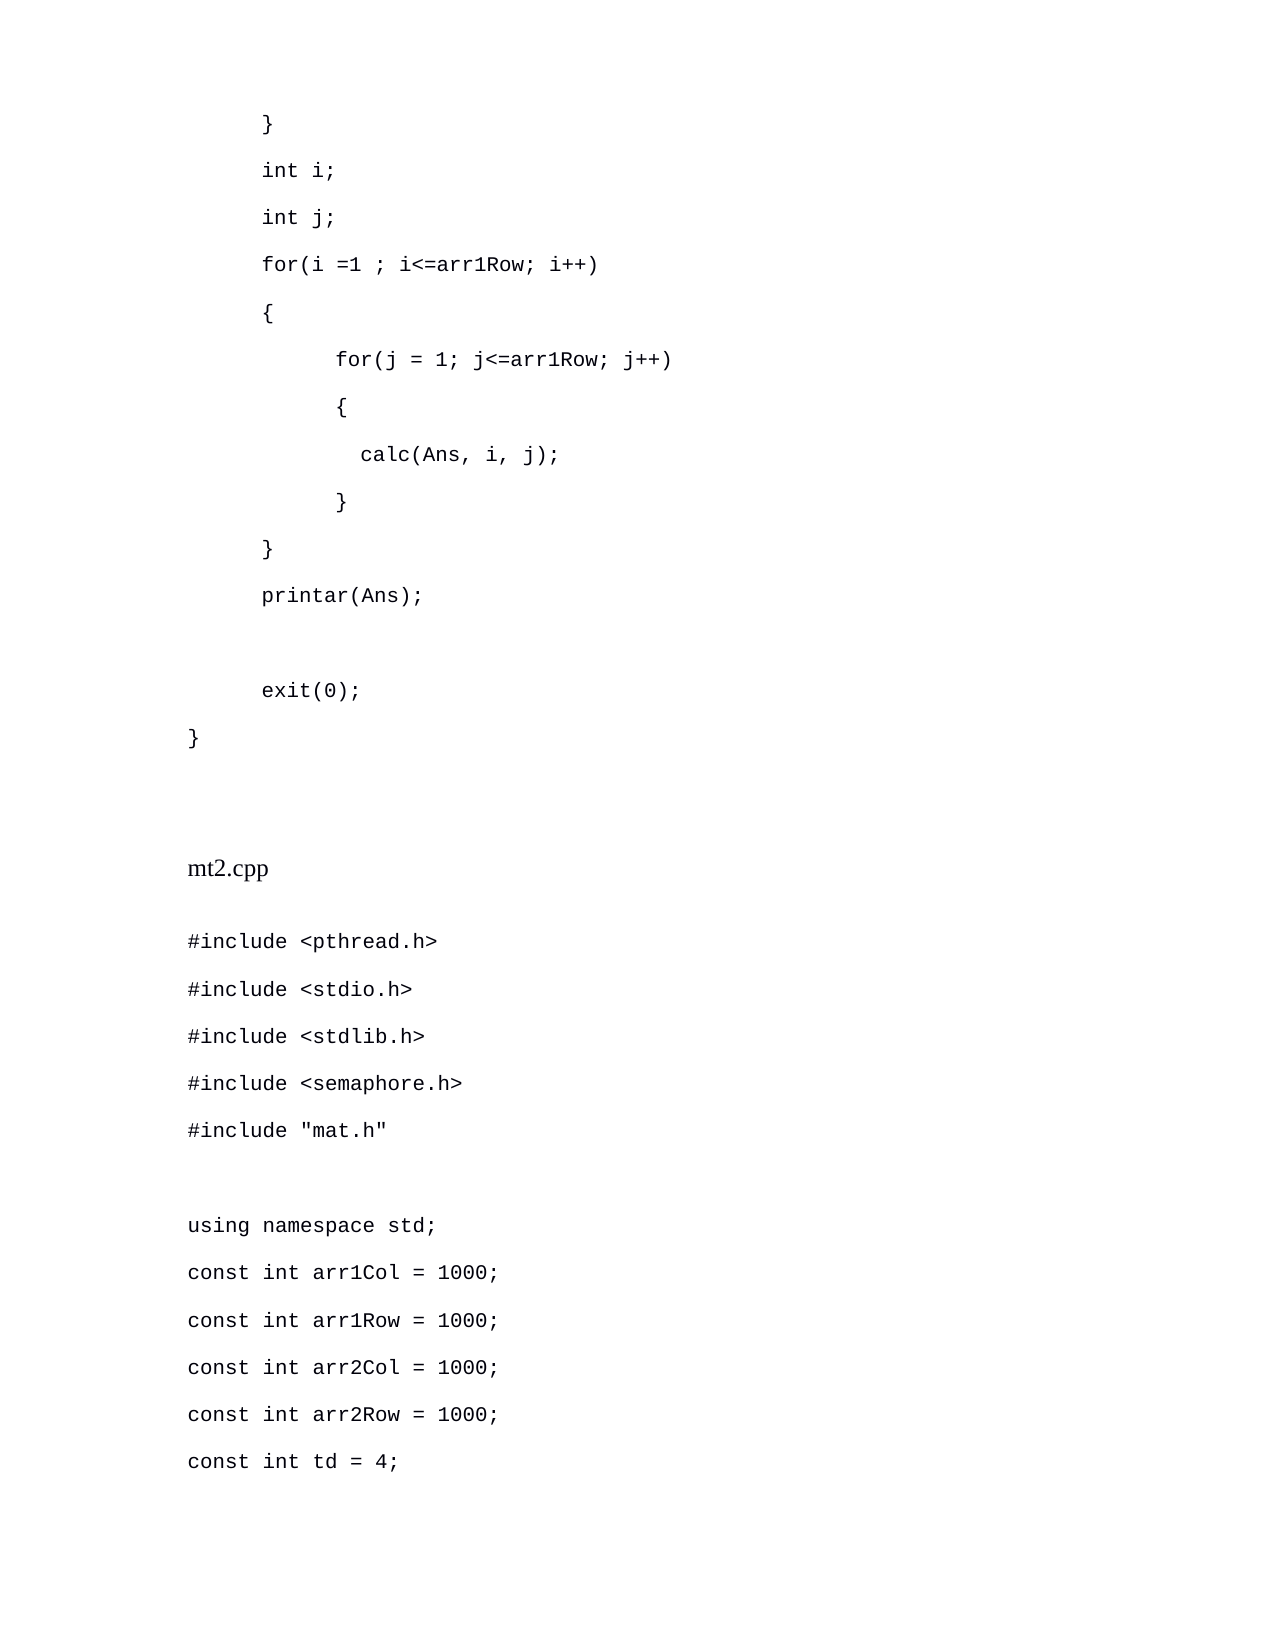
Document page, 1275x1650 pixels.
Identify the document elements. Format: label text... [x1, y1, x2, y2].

text { [187, 396, 1087, 420]
text const int arr2Row = 1000; [187, 1404, 1087, 1428]
text const int arr1Col = 1000; [187, 1262, 1087, 1286]
text } [187, 538, 1087, 562]
text exit(0); [187, 680, 1087, 704]
text const int arr1Row = 1000; [187, 1309, 1087, 1333]
text #include <pthread.h> [187, 931, 1087, 955]
text } [187, 112, 1087, 136]
text const int td = 4; [187, 1451, 1087, 1475]
text for(i =1 ; i<=arr1Row; i++) [187, 254, 1087, 278]
text #include <stdio.h> [187, 978, 1087, 1002]
text using namespace std; [187, 1215, 1087, 1239]
text mt2.cpp [187, 853, 1087, 882]
text #include "mat.h" [187, 1120, 1087, 1144]
text int i; [187, 160, 1087, 183]
text for(j = 1; j<=arr1Row; j++) [187, 349, 1087, 373]
text #include <stdlib.h> [187, 1026, 1087, 1049]
text #include <semaphore.h> [187, 1073, 1087, 1097]
text const int arr2Col = 1000; [187, 1357, 1087, 1381]
text { [187, 302, 1087, 325]
text int j; [187, 207, 1087, 231]
text } [187, 727, 1087, 751]
text } [187, 491, 1087, 514]
text calc(Ans, i, j); [187, 443, 1087, 467]
text printar(Ans); [187, 585, 1087, 609]
